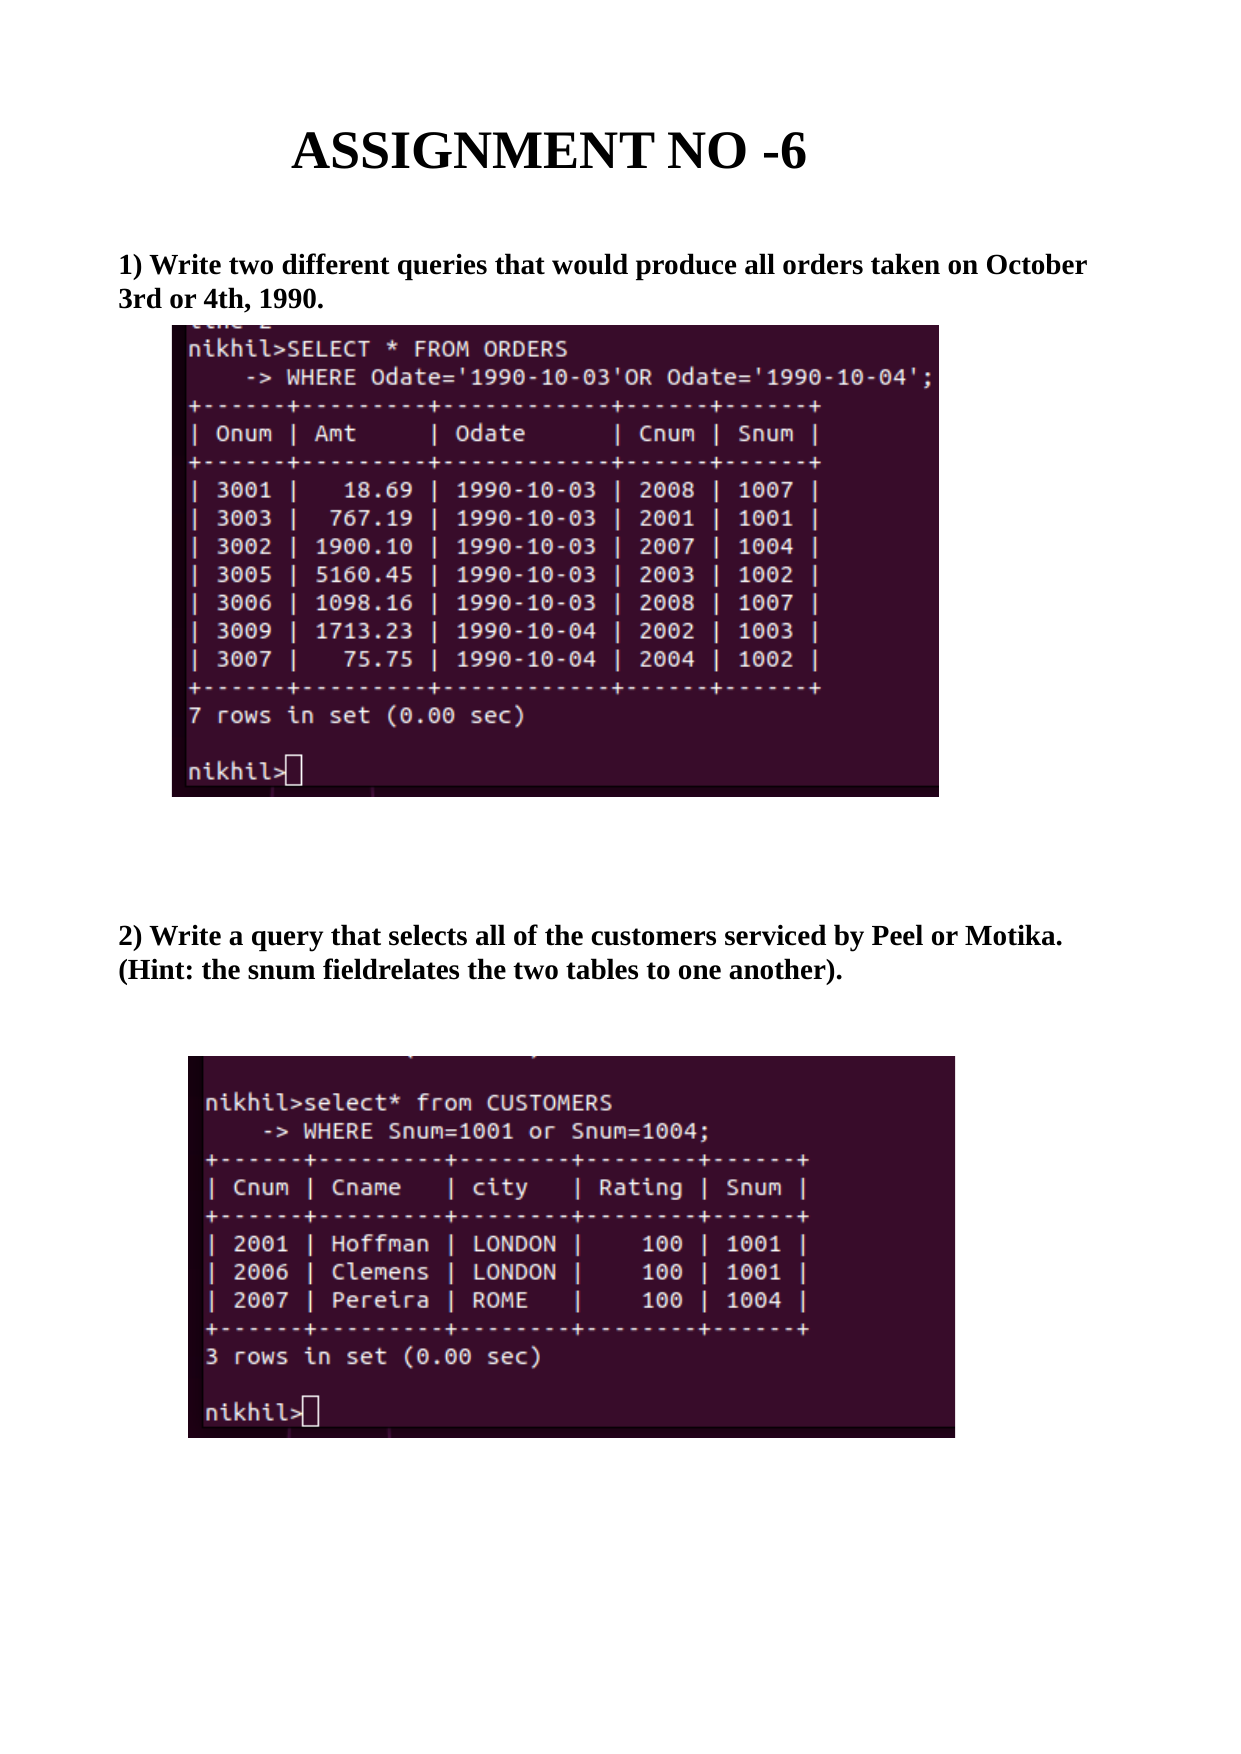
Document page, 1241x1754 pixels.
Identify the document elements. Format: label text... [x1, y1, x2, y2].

text ASSIGNMENT NO -6 [118, 118, 1122, 180]
picture [188, 1056, 956, 1438]
text 1) Write two different queries that would produce all orders taken on October 3rd or 4th, 1990. [118, 247, 1122, 314]
text 2) Write a query that selects all of the customers serviced by Peel or Motika. (Hint: the snum fieldrelates the two tables to one another). [118, 918, 1122, 985]
picture [171, 325, 939, 797]
